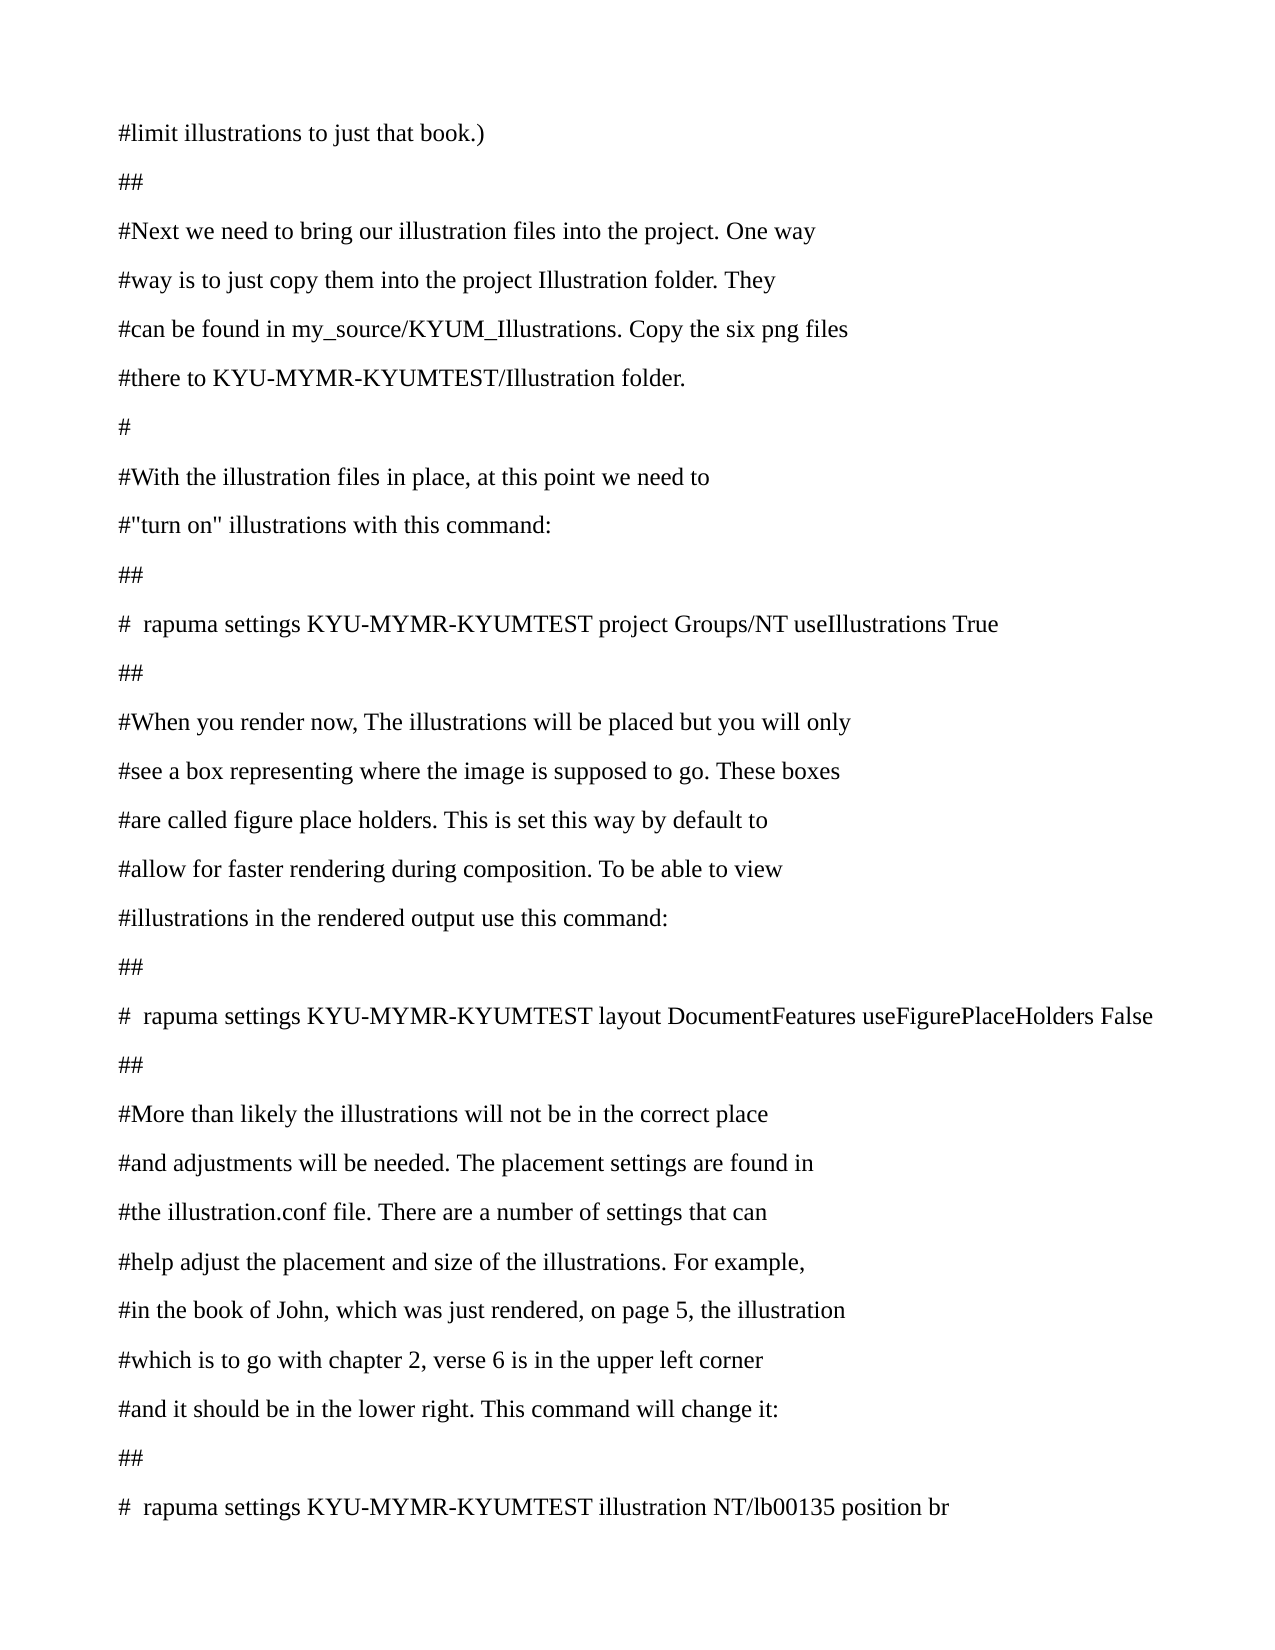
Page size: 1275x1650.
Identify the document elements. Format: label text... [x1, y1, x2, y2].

text #Next we need to bring our illustration files into the project. One way [118, 216, 1157, 245]
text # [118, 412, 1157, 441]
text #More than likely the illustrations will not be in the correct place [118, 1099, 1157, 1128]
text ## [118, 560, 1157, 588]
text #which is to go with chapter 2, verse 6 is in the upper left corner [118, 1345, 1157, 1373]
text #in the book of John, which was just rendered, on page 5, the illustration [118, 1296, 1157, 1324]
text #the illustration.conf file. There are a number of settings that can [118, 1197, 1157, 1226]
text ## [118, 167, 1157, 196]
text #illustrations in the rendered output use this command: [118, 903, 1157, 932]
text ## [118, 1050, 1157, 1079]
text #help adjust the placement and size of the illustrations. For example, [118, 1247, 1157, 1275]
text #are called figure place holders. This is set this way by default to [118, 805, 1157, 834]
text #see a box representing where the image is supposed to go. These boxes [118, 756, 1157, 785]
text #there to KYU-MYMR-KYUMTEST/Illustration folder. [118, 363, 1157, 392]
text # rapuma settings KYU-MYMR-KYUMTEST project Groups/NT useIllustrations True [118, 609, 1157, 637]
text #allow for faster rendering during composition. To be able to view [118, 854, 1157, 883]
text ## [118, 952, 1157, 981]
text ## [118, 658, 1157, 687]
text #limit illustrations to just that book.) [118, 118, 1157, 147]
text #With the illustration files in place, at this point we need to [118, 462, 1157, 490]
text #When you render now, The illustrations will be placed but you will only [118, 707, 1157, 736]
text #and adjustments will be needed. The placement settings are found in [118, 1148, 1157, 1177]
text ## [118, 1443, 1157, 1472]
text #and it should be in the lower right. This command will change it: [118, 1394, 1157, 1422]
text #can be found in my_source/KYUM_Illustrations. Copy the six png files [118, 314, 1157, 343]
text #"turn on" illustrations with this command: [118, 511, 1157, 539]
text # rapuma settings KYU-MYMR-KYUMTEST layout DocumentFeatures useFigurePlaceHolders False [118, 1001, 1157, 1030]
text #way is to just copy them into the project Illustration folder. They [118, 265, 1157, 294]
text # rapuma settings KYU-MYMR-KYUMTEST illustration NT/lb00135 position br [118, 1492, 1157, 1521]
